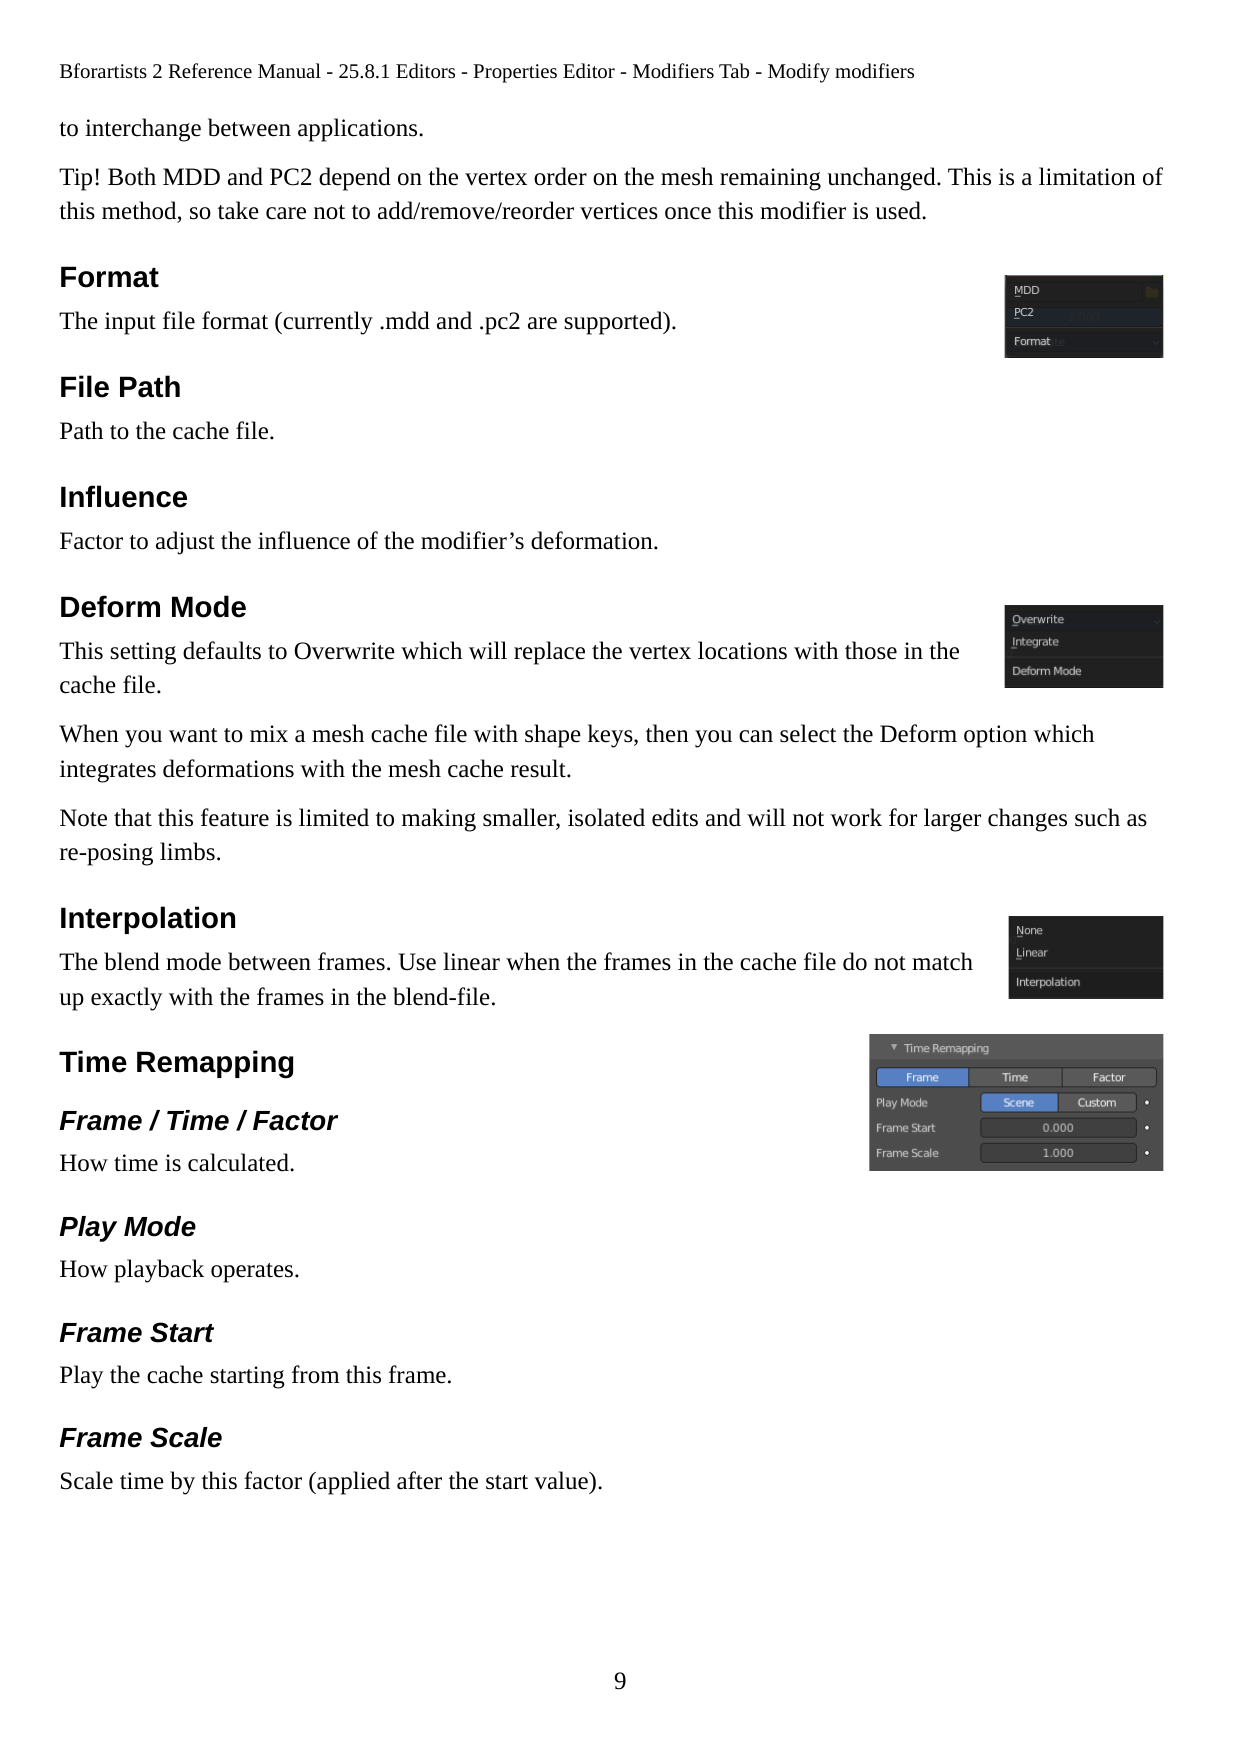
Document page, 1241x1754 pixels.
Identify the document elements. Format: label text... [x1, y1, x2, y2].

text to interchange between applications. [59, 113, 1181, 141]
text Tip! Both MDD and PC2 depend on the vertex order on the mesh remaining unchanged. This is a limitation of this method, so take care not to add/remove/reorder vertices once this modifier is used. [59, 162, 1181, 225]
subtitle Frame Start [59, 1316, 1181, 1348]
text The input file format (currently .mdd and .pc2 are supported). [59, 306, 1004, 335]
subtitle Frame Scale [59, 1422, 1181, 1454]
picture [1004, 275, 1164, 358]
text Factor to adjust the influence of the modifier’s deformation. [59, 526, 1181, 554]
subtitle Time Remapping [59, 1045, 869, 1079]
text Note that this feature is limited to making smaller, isolated edits and will not work for larger changes such as re-posing limbs. [59, 803, 1181, 866]
subtitle Deform Mode [59, 589, 1181, 623]
picture [869, 1034, 1164, 1171]
text The blend mode between frames. Use linear when the frames in the cache file do not match up exactly with the frames in the blend-file. [59, 947, 1181, 1010]
text Scale time by this factor (applied after the start value). [59, 1466, 1181, 1495]
subtitle Format [59, 260, 1181, 293]
subtitle Frame / Time / Factor [59, 1104, 869, 1136]
text How time is calculated. [59, 1148, 1181, 1177]
subtitle File Path [59, 370, 1181, 403]
picture [1004, 605, 1164, 688]
text How playback operates. [59, 1254, 1181, 1283]
subtitle Influence [59, 479, 1181, 513]
picture [1008, 916, 1164, 999]
subtitle [1164, 1045, 1181, 1079]
text Path to the cache file. [59, 416, 1181, 445]
text Play the cache starting from this frame. [59, 1360, 1181, 1389]
subtitle Play Mode [59, 1210, 1181, 1242]
text When you want to mix a mesh cache file with shape keys, then you can select the Deform option which integrates deformations with the mesh cache result. [59, 719, 1181, 782]
subtitle Interpolation [59, 901, 1181, 935]
text This setting defaults to Overwrite which will replace the vertex locations with those in the cache file. [59, 636, 1181, 699]
subtitle [1164, 1104, 1181, 1136]
